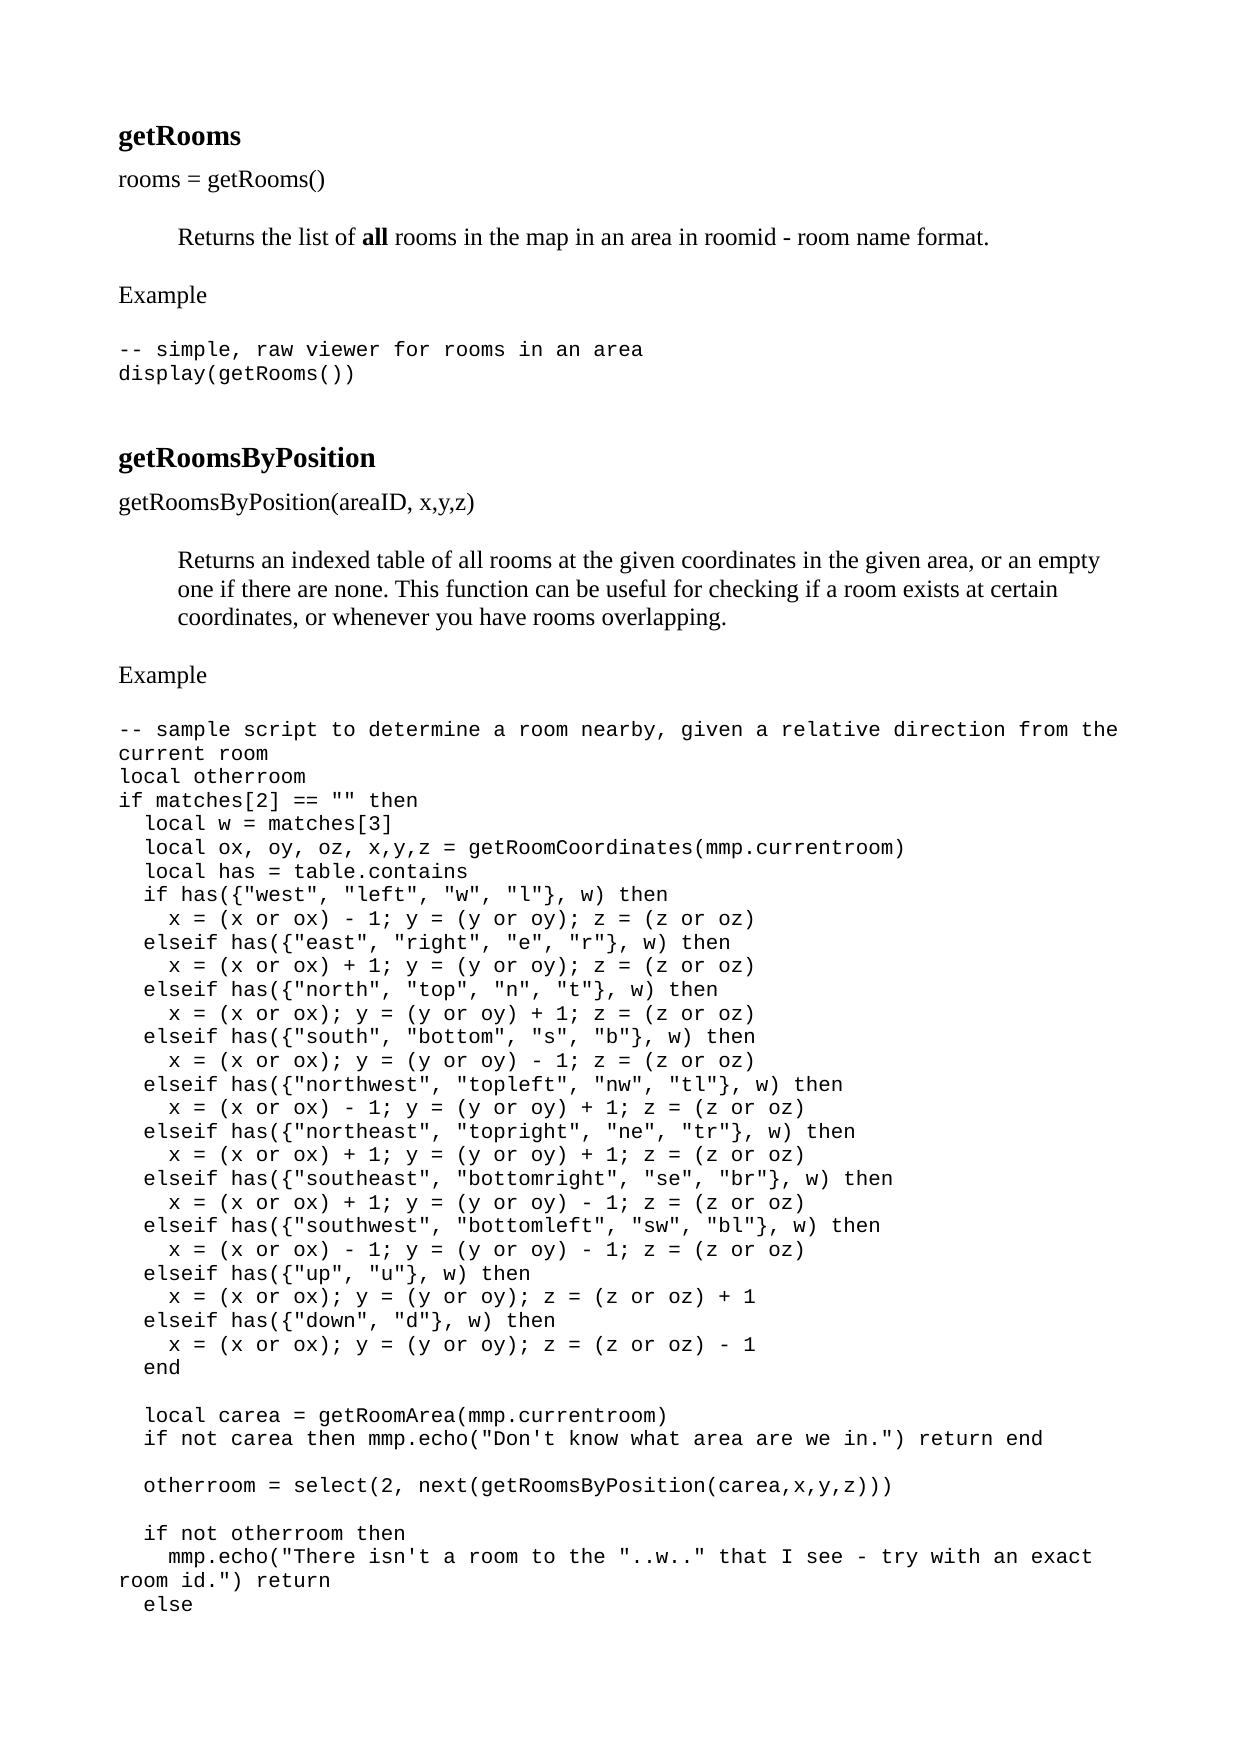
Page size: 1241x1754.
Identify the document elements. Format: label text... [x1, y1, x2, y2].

text local carea = getRoomArea(mmp.currentroom) [118, 1404, 1122, 1428]
text elseif has({"north", "top", "n", "t"}, w) then [118, 979, 1122, 1003]
subtitle Example [118, 661, 1122, 689]
text elseif has({"down", "d"}, w) then [118, 1310, 1122, 1334]
subtitle rooms = getRooms() [118, 164, 1122, 193]
text -- sample script to determine a room nearby, given a relative direction from the current room [118, 719, 1122, 766]
text local has = table.contains [118, 861, 1122, 884]
text elseif has({"east", "right", "e", "r"}, w) then [118, 932, 1122, 955]
text x = (x or ox) + 1; y = (y or oy) - 1; z = (z or oz) [118, 1192, 1122, 1215]
text elseif has({"northwest", "topleft", "nw", "tl"}, w) then [118, 1073, 1122, 1097]
text end [118, 1357, 1122, 1381]
text x = (x or ox); y = (y or oy); z = (z or oz) - 1 [118, 1334, 1122, 1357]
subtitle getRoomsByPosition [118, 441, 1122, 474]
subtitle getRooms [118, 118, 1122, 152]
text x = (x or ox) - 1; y = (y or oy) + 1; z = (z or oz) [118, 1097, 1122, 1121]
text mmp.echo("There isn't a room to the "..w.." that I see - try with an exact room id.") return [118, 1546, 1122, 1594]
text elseif has({"southeast", "bottomright", "se", "br"}, w) then [118, 1168, 1122, 1192]
text local ox, oy, oz, x,y,z = getRoomCoordinates(mmp.currentroom) [118, 837, 1122, 861]
text x = (x or ox) + 1; y = (y or oy) + 1; z = (z or oz) [118, 1144, 1122, 1168]
list Returns the list of all rooms in the map in an area in roomid - room name format. [177, 222, 1122, 251]
text x = (x or ox) - 1; y = (y or oy); z = (z or oz) [118, 908, 1122, 932]
text x = (x or ox); y = (y or oy) - 1; z = (z or oz) [118, 1050, 1122, 1073]
text x = (x or ox) + 1; y = (y or oy); z = (z or oz) [118, 955, 1122, 979]
list Returns an indexed table of all rooms at the given coordinates in the given area, or an empty one if there are none. This function can be useful for checking if a room exists at certain coordinates, or whenever you have rooms overlapping. [177, 545, 1122, 631]
text else [118, 1594, 1122, 1617]
text -- simple, raw viewer for rooms in an area [118, 339, 1122, 362]
text if not carea then mmp.echo("Don't know what area are we in.") return end [118, 1428, 1122, 1452]
text elseif has({"up", "u"}, w) then [118, 1263, 1122, 1286]
text display(getRooms()) [118, 362, 1122, 386]
text x = (x or ox) - 1; y = (y or oy) - 1; z = (z or oz) [118, 1239, 1122, 1263]
text if matches[2] == "" then [118, 790, 1122, 813]
text otherroom = select(2, next(getRoomsByPosition(carea,x,y,z))) [118, 1476, 1122, 1499]
text elseif has({"south", "bottom", "s", "b"}, w) then [118, 1026, 1122, 1050]
text if not otherroom then [118, 1523, 1122, 1546]
text if has({"west", "left", "w", "l"}, w) then [118, 884, 1122, 908]
text elseif has({"northeast", "topright", "ne", "tr"}, w) then [118, 1121, 1122, 1144]
text x = (x or ox); y = (y or oy) + 1; z = (z or oz) [118, 1003, 1122, 1026]
subtitle getRoomsByPosition(areaID, x,y,z) [118, 487, 1122, 515]
subtitle Example [118, 281, 1122, 309]
text elseif has({"southwest", "bottomleft", "sw", "bl"}, w) then [118, 1215, 1122, 1239]
text x = (x or ox); y = (y or oy); z = (z or oz) + 1 [118, 1286, 1122, 1310]
text local otherroom [118, 766, 1122, 790]
text local w = matches[3] [118, 813, 1122, 837]
